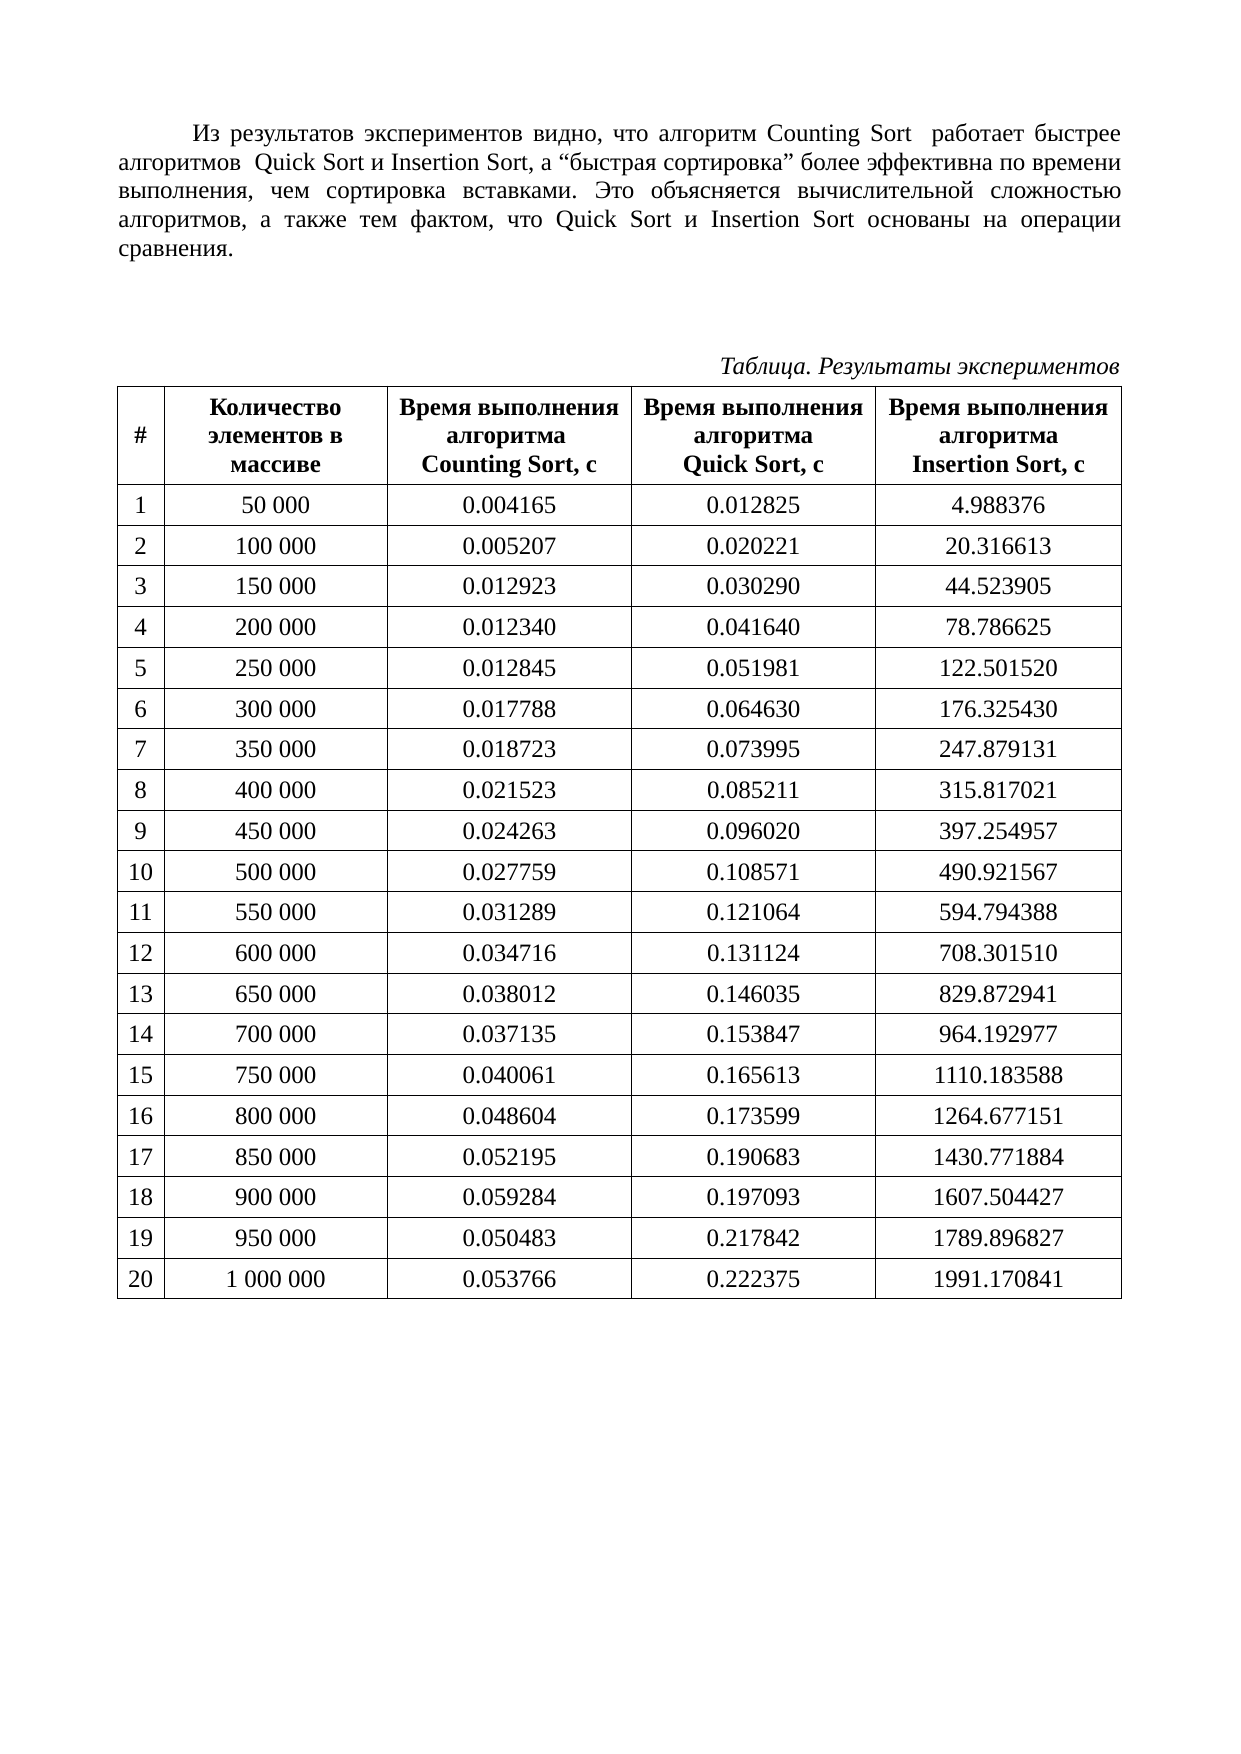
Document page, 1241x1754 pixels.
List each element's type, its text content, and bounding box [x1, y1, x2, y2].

table_cell 78.786625 [876, 607, 1121, 647]
table_cell 0.131124 [632, 933, 875, 972]
table_header # [118, 387, 164, 484]
table_cell 397.254957 [876, 811, 1121, 850]
table_cell 9 [118, 811, 164, 850]
table_cell 122.501520 [876, 648, 1121, 687]
table_cell 0.222375 [632, 1259, 875, 1298]
table_header Время выполнения алгоритма Insertion Sort, с [876, 387, 1121, 484]
table_cell 0.024263 [388, 811, 631, 850]
table_cell 708.301510 [876, 933, 1121, 972]
table_cell 0.073995 [632, 729, 875, 769]
table_cell 44.523905 [876, 566, 1121, 606]
table_cell 8 [118, 770, 164, 809]
table_cell 1110.183588 [876, 1055, 1121, 1095]
table_cell 0.053766 [388, 1259, 631, 1298]
table_cell 0.108571 [632, 851, 875, 891]
table_cell 12 [118, 933, 164, 972]
table_cell 11 [118, 892, 164, 932]
table_cell 350 000 [165, 729, 387, 769]
table_cell 2 [118, 526, 164, 565]
table_cell 10 [118, 851, 164, 891]
table_cell 550 000 [165, 892, 387, 932]
table_cell 850 000 [165, 1136, 387, 1176]
table_cell 0.096020 [632, 811, 875, 850]
table_cell 0.030290 [632, 566, 875, 606]
table_cell 0.048604 [388, 1096, 631, 1135]
table_cell 650 000 [165, 974, 387, 1013]
table_cell 600 000 [165, 933, 387, 972]
table_header Количество элементов в массиве [165, 387, 387, 484]
table_cell 750 000 [165, 1055, 387, 1095]
table_cell 0.012845 [388, 648, 631, 687]
table_cell 14 [118, 1014, 164, 1054]
table_cell 0.064630 [632, 689, 875, 728]
table_cell 4 [118, 607, 164, 647]
table_cell 800 000 [165, 1096, 387, 1135]
table_cell 594.794388 [876, 892, 1121, 932]
table_cell 17 [118, 1136, 164, 1176]
table_cell 900 000 [165, 1177, 387, 1217]
table_cell 4.988376 [876, 485, 1121, 524]
table_cell 6 [118, 689, 164, 728]
table_cell 0.121064 [632, 892, 875, 932]
table_cell 500 000 [165, 851, 387, 891]
table_cell 0.153847 [632, 1014, 875, 1054]
table_cell 700 000 [165, 1014, 387, 1054]
table_cell 0.021523 [388, 770, 631, 809]
table_cell 0.041640 [632, 607, 875, 647]
table_cell 0.217842 [632, 1218, 875, 1258]
table_cell 200 000 [165, 607, 387, 647]
table_cell 150 000 [165, 566, 387, 606]
table_cell 250 000 [165, 648, 387, 687]
table_cell 1 [118, 485, 164, 524]
table_cell 0.173599 [632, 1096, 875, 1135]
table_cell 0.012340 [388, 607, 631, 647]
table_cell 1430.771884 [876, 1136, 1121, 1176]
table_cell 0.197093 [632, 1177, 875, 1217]
table_cell 0.027759 [388, 851, 631, 891]
table_cell 0.165613 [632, 1055, 875, 1095]
table_cell 0.031289 [388, 892, 631, 932]
text Из результатов экспериментов видно, что алгоритм Counting Sort работает быстрее алгоритмов Quick Sort и Insertion Sort, а “быстрая сортировка” более эффективна по времени выполнения, чем сортировка вставками. Это объясняется вычислительной сложностью алгоритмов, а также тем фактом, что Quick Sort и Insertion Sort основаны на операции сравнения. [118, 118, 1122, 262]
table_cell 964.192977 [876, 1014, 1121, 1054]
text Таблица. Результаты экспериментов [118, 351, 1122, 379]
table_cell 0.037135 [388, 1014, 631, 1054]
table_cell 16 [118, 1096, 164, 1135]
table_cell 0.034716 [388, 933, 631, 972]
table_cell 1789.896827 [876, 1218, 1121, 1258]
table_cell 0.004165 [388, 485, 631, 524]
table_cell 0.018723 [388, 729, 631, 769]
table_cell 0.020221 [632, 526, 875, 565]
table_cell 20.316613 [876, 526, 1121, 565]
table_cell 13 [118, 974, 164, 1013]
table_cell 20 [118, 1259, 164, 1298]
table_cell 0.017788 [388, 689, 631, 728]
table_cell 50 000 [165, 485, 387, 524]
table_cell 0.012825 [632, 485, 875, 524]
table_cell 315.817021 [876, 770, 1121, 809]
table_cell 100 000 [165, 526, 387, 565]
table_header Время выполнения алгоритма Quick Sort, с [632, 387, 875, 484]
table_cell 19 [118, 1218, 164, 1258]
table_cell 400 000 [165, 770, 387, 809]
table_cell 247.879131 [876, 729, 1121, 769]
table_cell 3 [118, 566, 164, 606]
table_cell 18 [118, 1177, 164, 1217]
table_cell 1 000 000 [165, 1259, 387, 1298]
table_cell 0.051981 [632, 648, 875, 687]
table_cell 176.325430 [876, 689, 1121, 728]
table_cell 0.005207 [388, 526, 631, 565]
table_cell 1264.677151 [876, 1096, 1121, 1135]
table_cell 300 000 [165, 689, 387, 728]
table_cell 0.052195 [388, 1136, 631, 1176]
table_cell 0.146035 [632, 974, 875, 1013]
table_cell 950 000 [165, 1218, 387, 1258]
table_cell 0.012923 [388, 566, 631, 606]
table_cell 0.040061 [388, 1055, 631, 1095]
table_cell 0.085211 [632, 770, 875, 809]
table_cell 0.038012 [388, 974, 631, 1013]
table_cell 15 [118, 1055, 164, 1095]
table_cell 0.050483 [388, 1218, 631, 1258]
table_cell 490.921567 [876, 851, 1121, 891]
table_header Время выполнения алгоритма Counting Sort, с [388, 387, 631, 484]
table_cell 0.059284 [388, 1177, 631, 1217]
table_cell 5 [118, 648, 164, 687]
table_cell 1991.170841 [876, 1259, 1121, 1298]
table_cell 0.190683 [632, 1136, 875, 1176]
table_cell 1607.504427 [876, 1177, 1121, 1217]
table_cell 829.872941 [876, 974, 1121, 1013]
table_cell 450 000 [165, 811, 387, 850]
table_cell 7 [118, 729, 164, 769]
